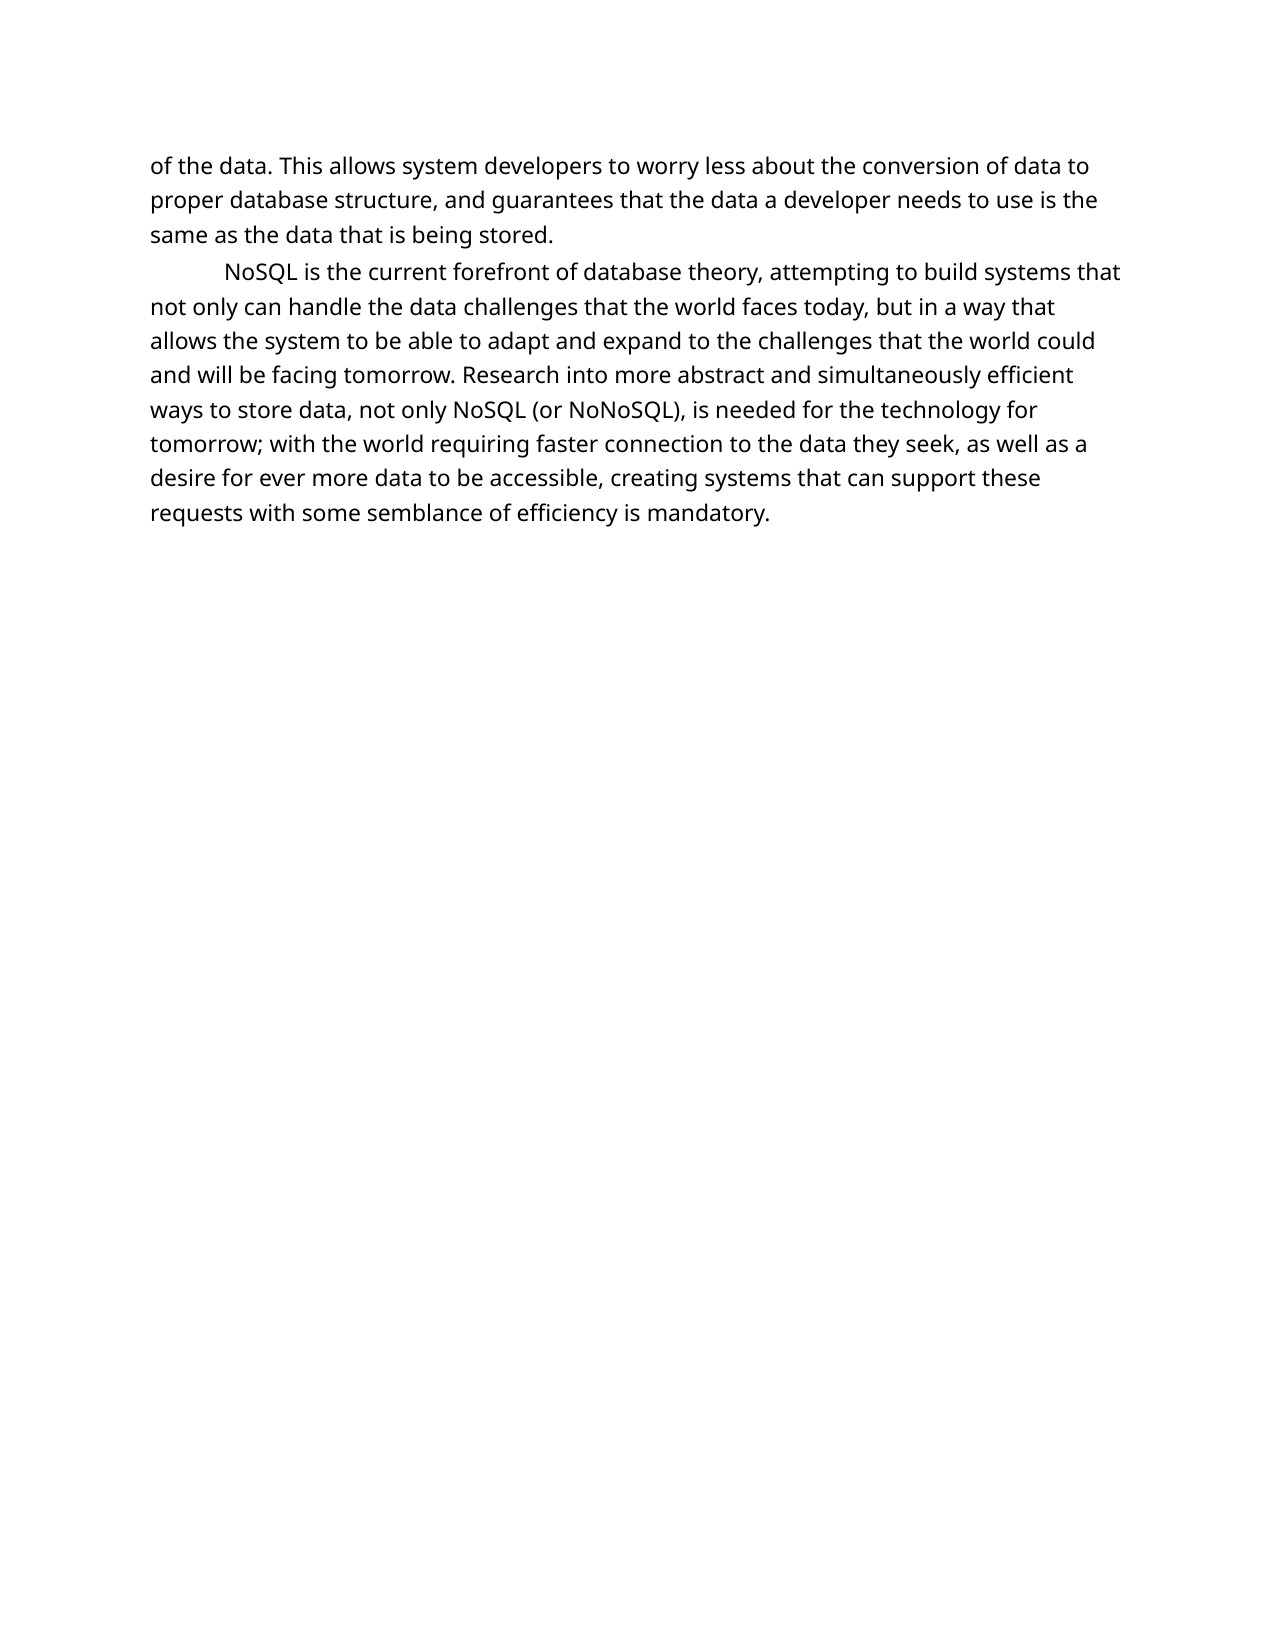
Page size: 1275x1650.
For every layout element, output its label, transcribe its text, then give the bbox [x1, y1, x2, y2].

text NoSQL is the current forefront of database theory, attempting to build systems that not only can handle the data challenges that the world faces today, but in a way that allows the system to be able to adapt and expand to the challenges that the world could and will be facing tomorrow. Research into more abstract and simultaneously efficient ways to store data, not only NoSQL (or NoNoSQL), is needed for the technology for tomorrow; with the world requiring faster connection to the data they seek, as well as a desire for ever more data to be accessible, creating systems that can support these requests with some semblance of efficiency is mandatory. [150, 256, 1125, 528]
text of the data. This allows system developers to worry less about the conversion of data to proper database structure, and guarantees that the data a developer needs to use is the same as the data that is being stored. [150, 150, 1125, 250]
